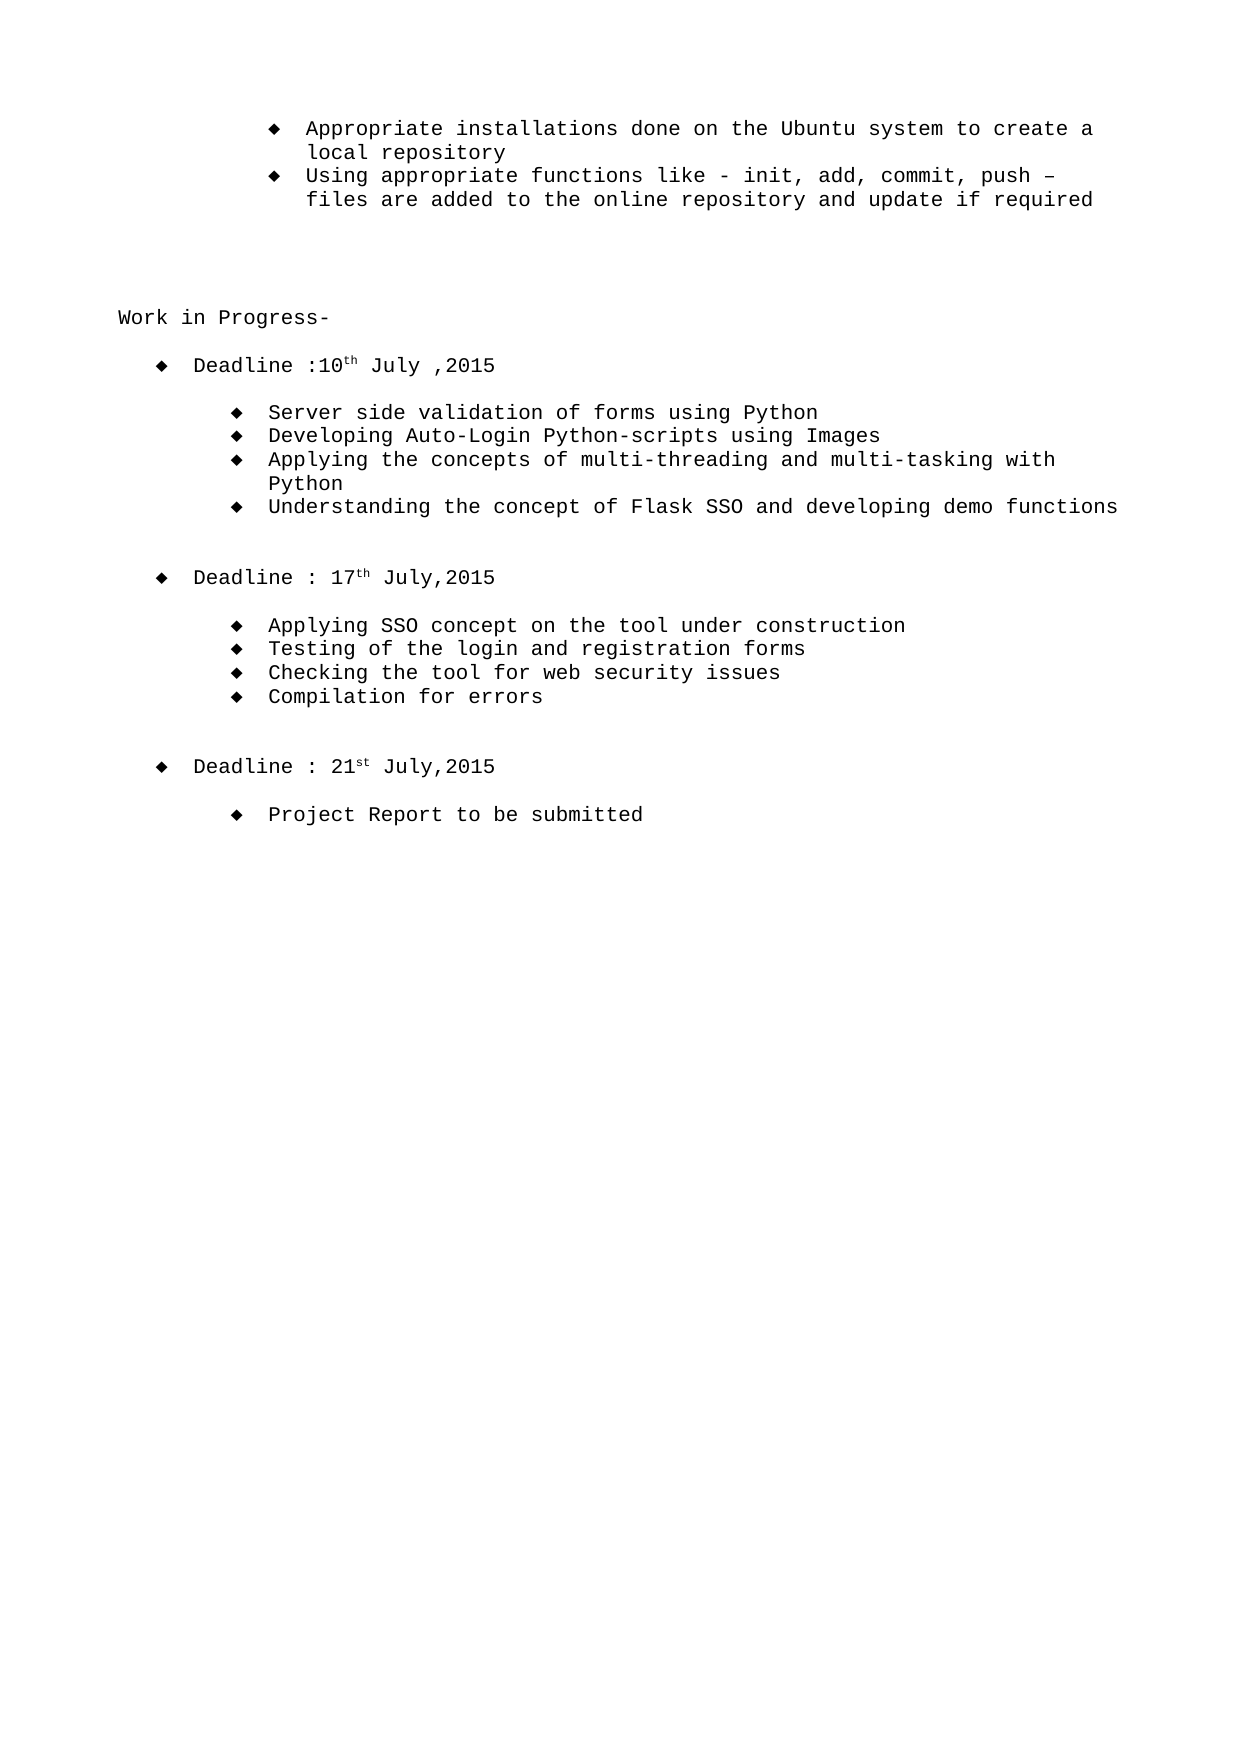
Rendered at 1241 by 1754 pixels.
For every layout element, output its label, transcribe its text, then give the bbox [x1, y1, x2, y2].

list Using appropriate functions like - init, add, commit, push – files are added to the online repository and update if required [268, 165, 1122, 213]
list Applying the concepts of multi-threading and multi-tasking with Python [231, 449, 1122, 496]
list Applying SSO concept on the tool under construction [231, 615, 1122, 638]
list Appropriate installations done on the Ubuntu system to create a local repository [268, 118, 1122, 165]
list Checking the tool for web security issues [231, 662, 1122, 686]
list Deadline : 17th July,2015 [156, 567, 1122, 591]
list Deadline :10th July ,2015 [156, 354, 1122, 378]
text Work in Progress- [118, 307, 1122, 331]
list Compilation for errors [231, 686, 1122, 709]
list Developing Auto-Login Python-scripts using Images [231, 426, 1122, 449]
list Deadline : 21st July,2015 [156, 757, 1122, 780]
list Project Report to be submitted [231, 804, 1122, 827]
list Understanding the concept of Flask SSO and developing demo functions [231, 496, 1122, 520]
list Server side validation of forms using Python [231, 402, 1122, 426]
list Testing of the login and registration forms [231, 638, 1122, 662]
